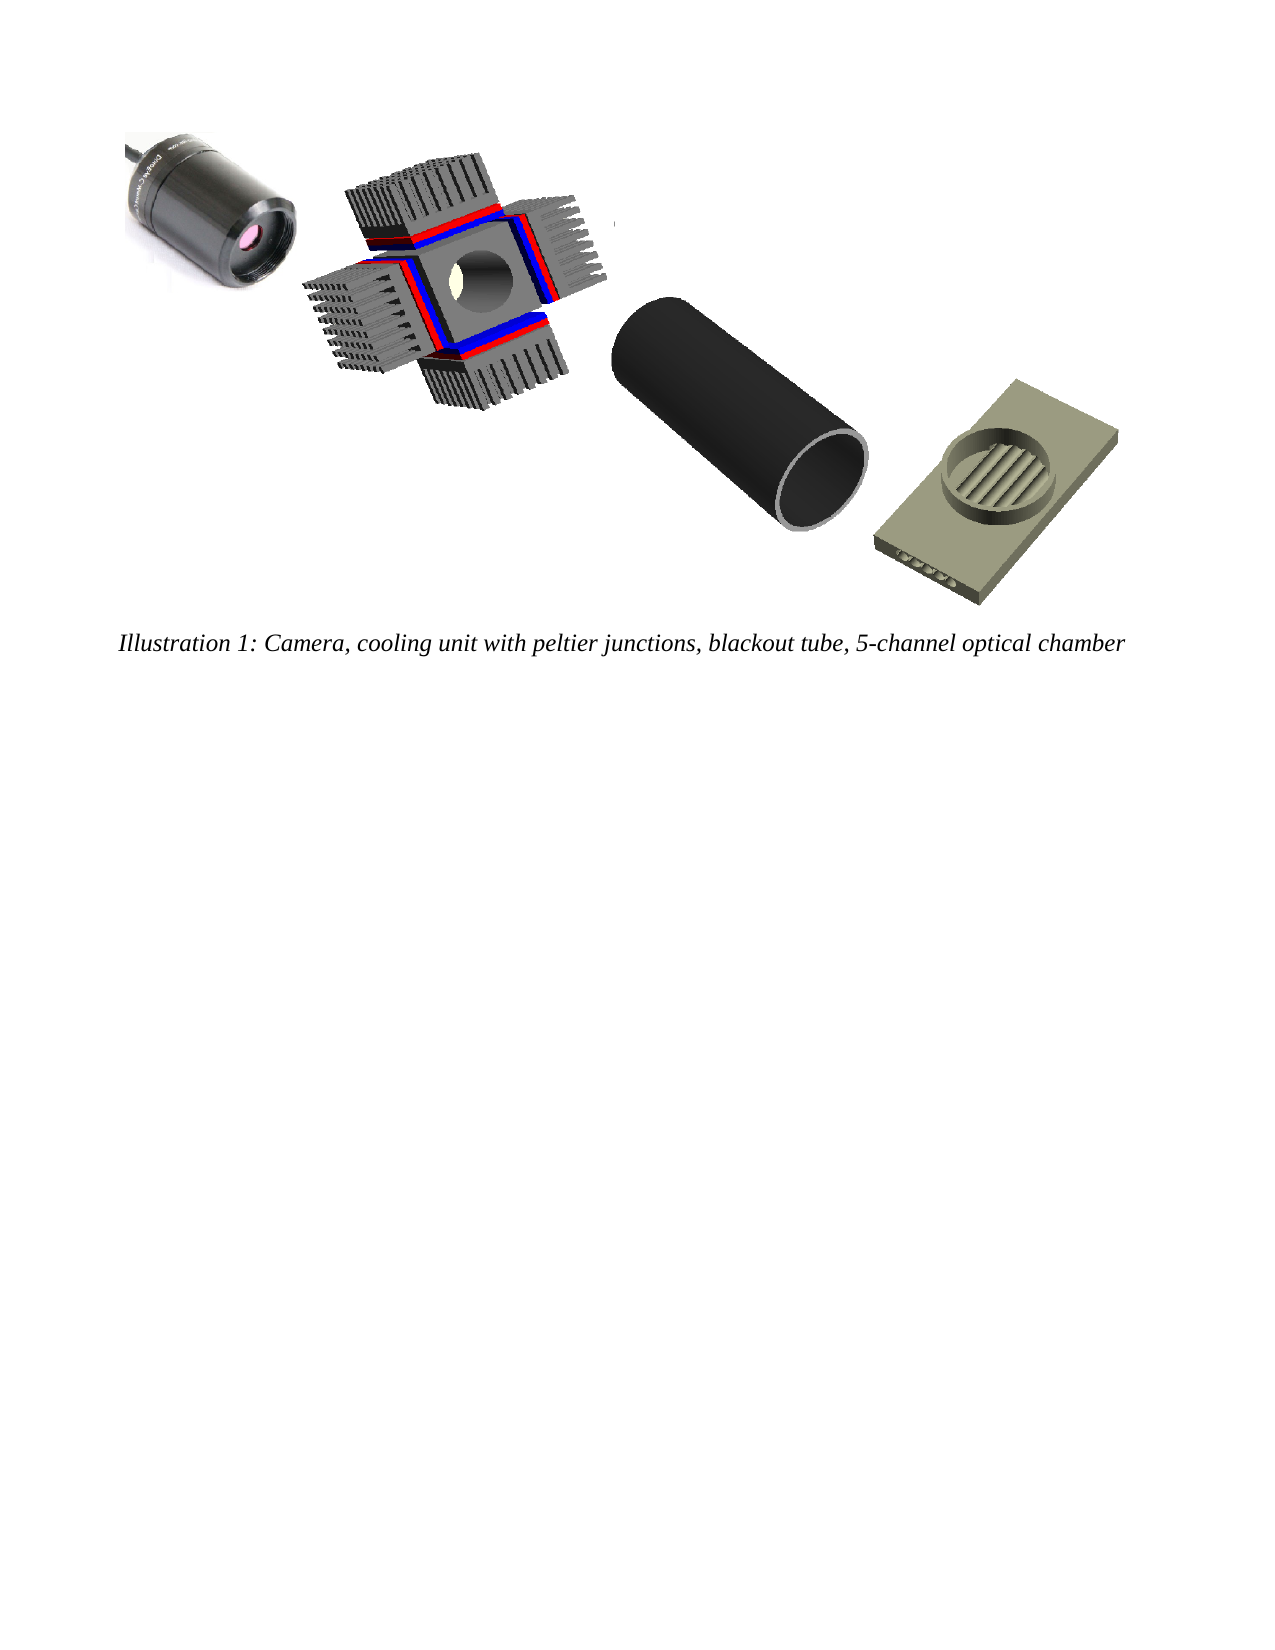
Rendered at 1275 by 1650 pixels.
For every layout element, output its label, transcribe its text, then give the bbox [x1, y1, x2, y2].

picture [118, 130, 1157, 628]
text Illustration 1: Camera, cooling unit with peltier junctions, blackout tube, 5-channel optical chamber [118, 628, 1157, 656]
